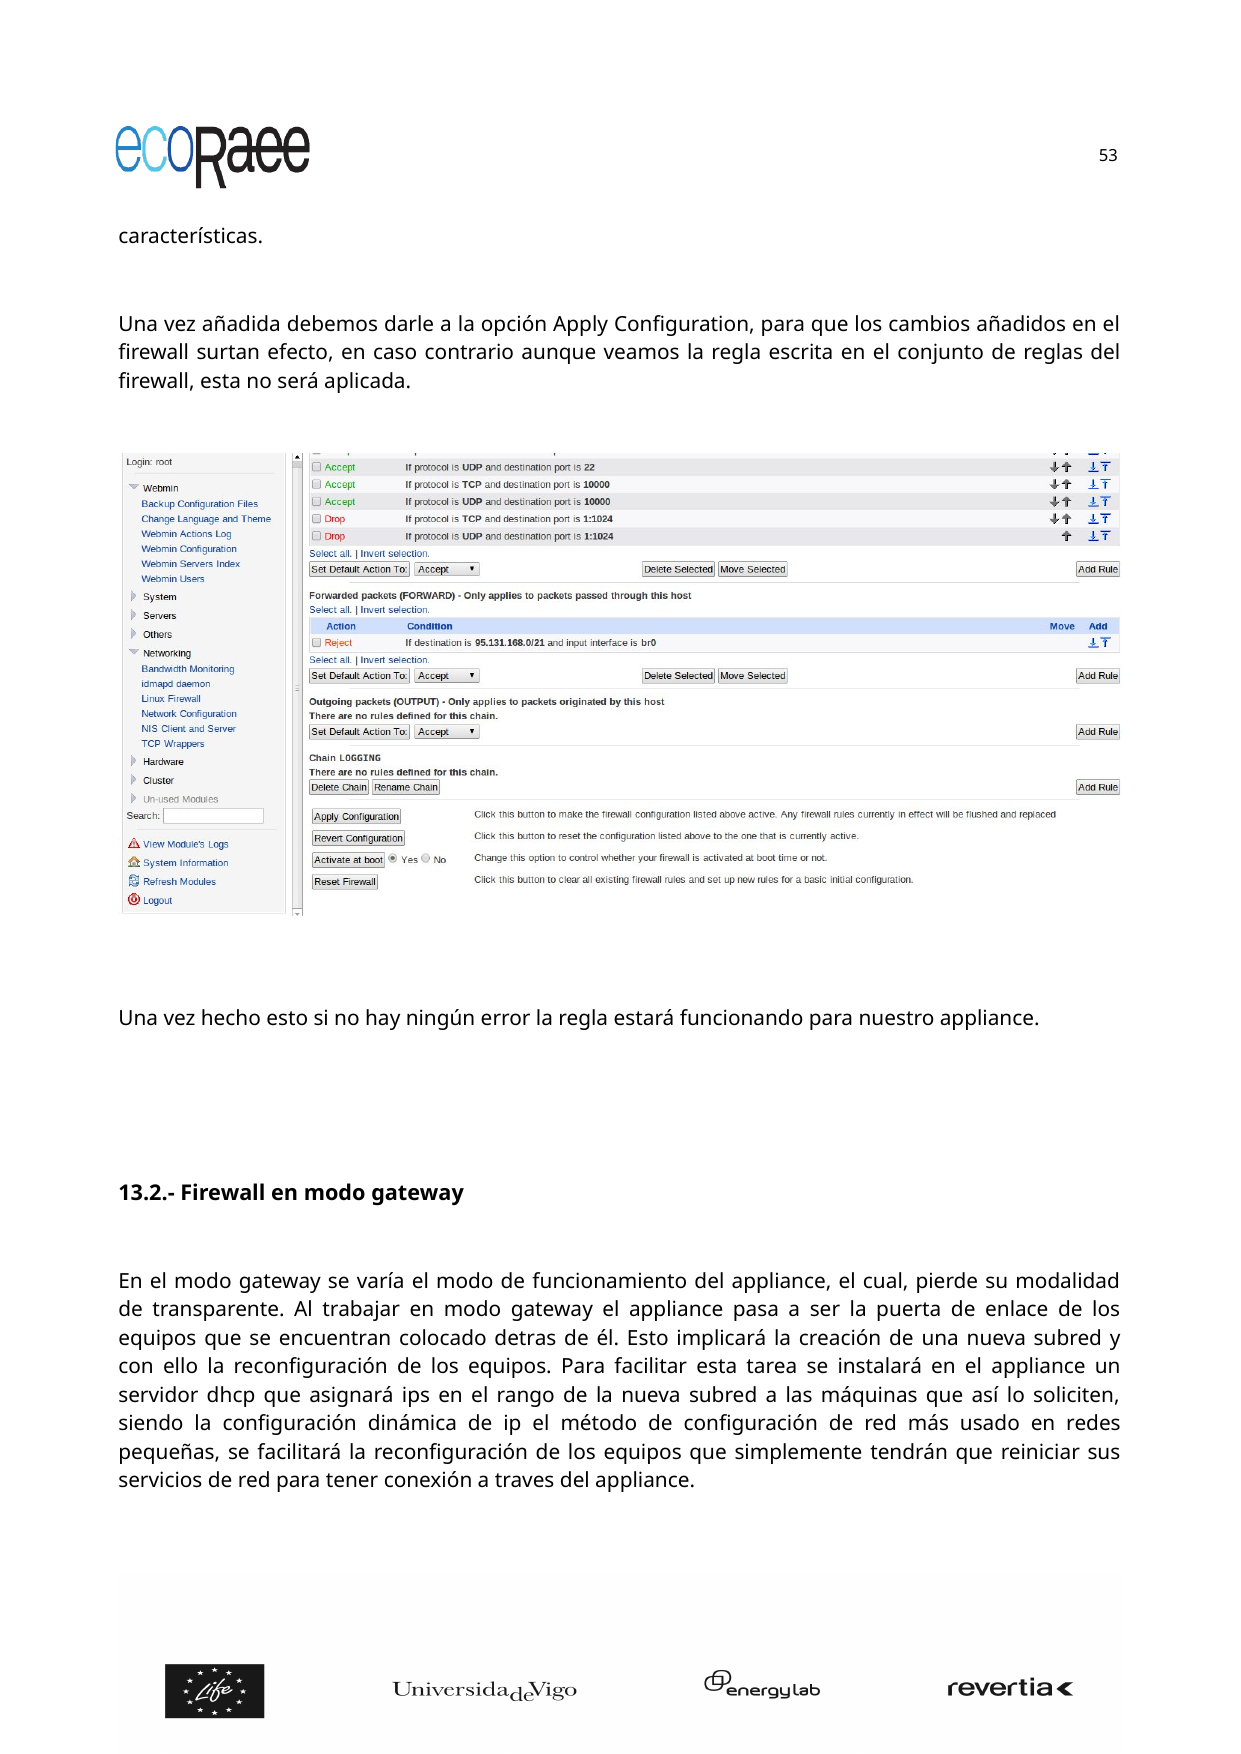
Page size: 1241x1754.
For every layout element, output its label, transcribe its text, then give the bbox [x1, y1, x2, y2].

text Una vez añadida debemos darle a la opción Apply Configuration, para que los cambios añadidos en el firewall surtan efecto, en caso contrario aunque veamos la regla escrita en el conjunto de reglas del firewall, esta no será aplicada. [118, 309, 1122, 394]
picture [118, 453, 1122, 916]
text 13.2.- Firewall en modo gateway [118, 1178, 1122, 1207]
picture [117, 1574, 1122, 1754]
text Una vez hecho esto si no hay ningún error la regla estará funcionando para nuestro appliance. [118, 1003, 1122, 1031]
picture [114, 124, 311, 190]
text En el modo gateway se varía el modo de funcionamiento del appliance, el cual, pierde su modalidad de transparente. Al trabajar en modo gateway el appliance pasa a ser la puerta de enlace de los equipos que se encuentran colocado detras de él. Esto implicará la creación de una nueva subred y con ello la reconfiguración de los equipos. Para facilitar esta tarea se instalará en el appliance un servidor dhcp que asignará ips en el rango de la nueva subred a las máquinas que así lo soliciten, siendo la configuración dinámica de ip el método de configuración de red más usado en redes pequeñas, se facilitará la reconfiguración de los equipos que simplemente tendrán que reiniciar sus servicios de red para tener conexión a traves del appliance. [118, 1266, 1122, 1494]
text características. [118, 221, 1122, 250]
